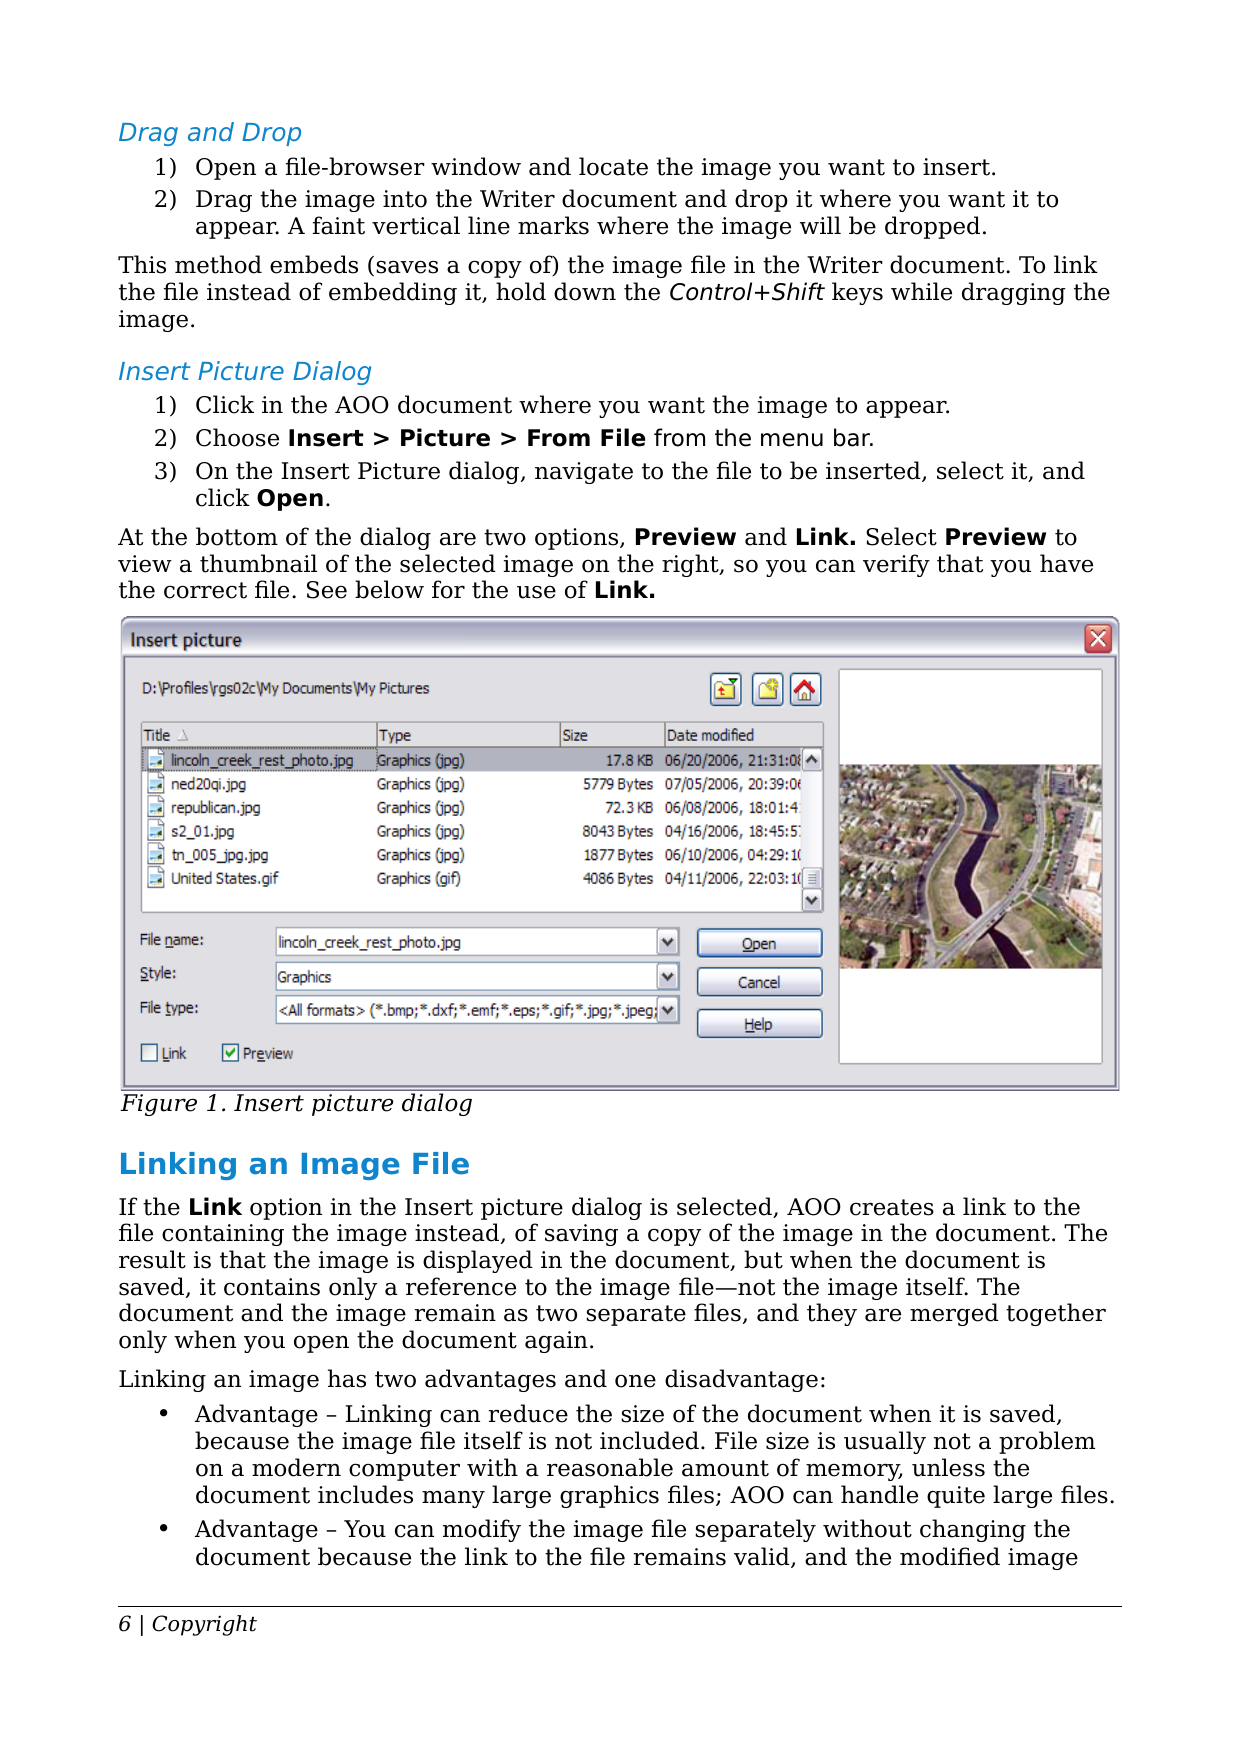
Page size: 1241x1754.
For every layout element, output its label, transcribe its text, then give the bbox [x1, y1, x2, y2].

list On the Insert Picture dialog, navigate to the file to be inserted, select it, and click Open. [177, 458, 1122, 512]
subtitle Insert Picture Dialog [118, 357, 1122, 386]
text At the bottom of the dialog are two options, Preview and Link. Select Preview to view a thumbnail of the selected image on the right, so you can verify that you have the correct file. See below for the use of Link. [118, 524, 1122, 604]
subtitle Linking an Image File [118, 1147, 1122, 1181]
list Click in the AOO document where you want the image to appear. [177, 392, 1122, 419]
text This method embeds (saves a copy of) the image file in the Writer document. To link the file instead of embedding it, hold down the Control+Shift keys while dragging the image. [118, 252, 1122, 332]
list Advantage – Linking can reduce the size of the document when it is saved, because the image file itself is not included. File size is usually not a problem on a modern computer with a reasonable amount of memory, unless the document includes many large graphics files; AOO can handle quite large files. [156, 1399, 1122, 1508]
text If the Link option in the Insert picture dialog is selected, AOO creates a link to the file containing the image instead, of saving a copy of the image in the document. The result is that the image is displayed in the document, but when the document is saved, it contains only a reference to the image file—not the image itself. The document and the image remain as two separate files, and they are merged together only when you open the document again. [118, 1194, 1122, 1354]
list Drag the image into the Writer document and drop it where you want it to appear. A faint vertical line marks where the image will be dropped. [177, 187, 1122, 240]
list Choose Insert > Picture > From File from the menu bar. [177, 425, 1122, 452]
list Linking an image has two advantages and one disadvantage: [118, 1366, 1122, 1393]
list Open a file-browser window and locate the image you want to insert. [177, 154, 1122, 180]
picture [120, 616, 1120, 1091]
list Advantage – You can modify the image file separately without changing the document because the link to the file remains valid, and the modified image [156, 1515, 1122, 1571]
text Figure 1. Insert picture dialog [121, 1091, 1119, 1117]
subtitle Drag and Drop [118, 118, 1122, 147]
